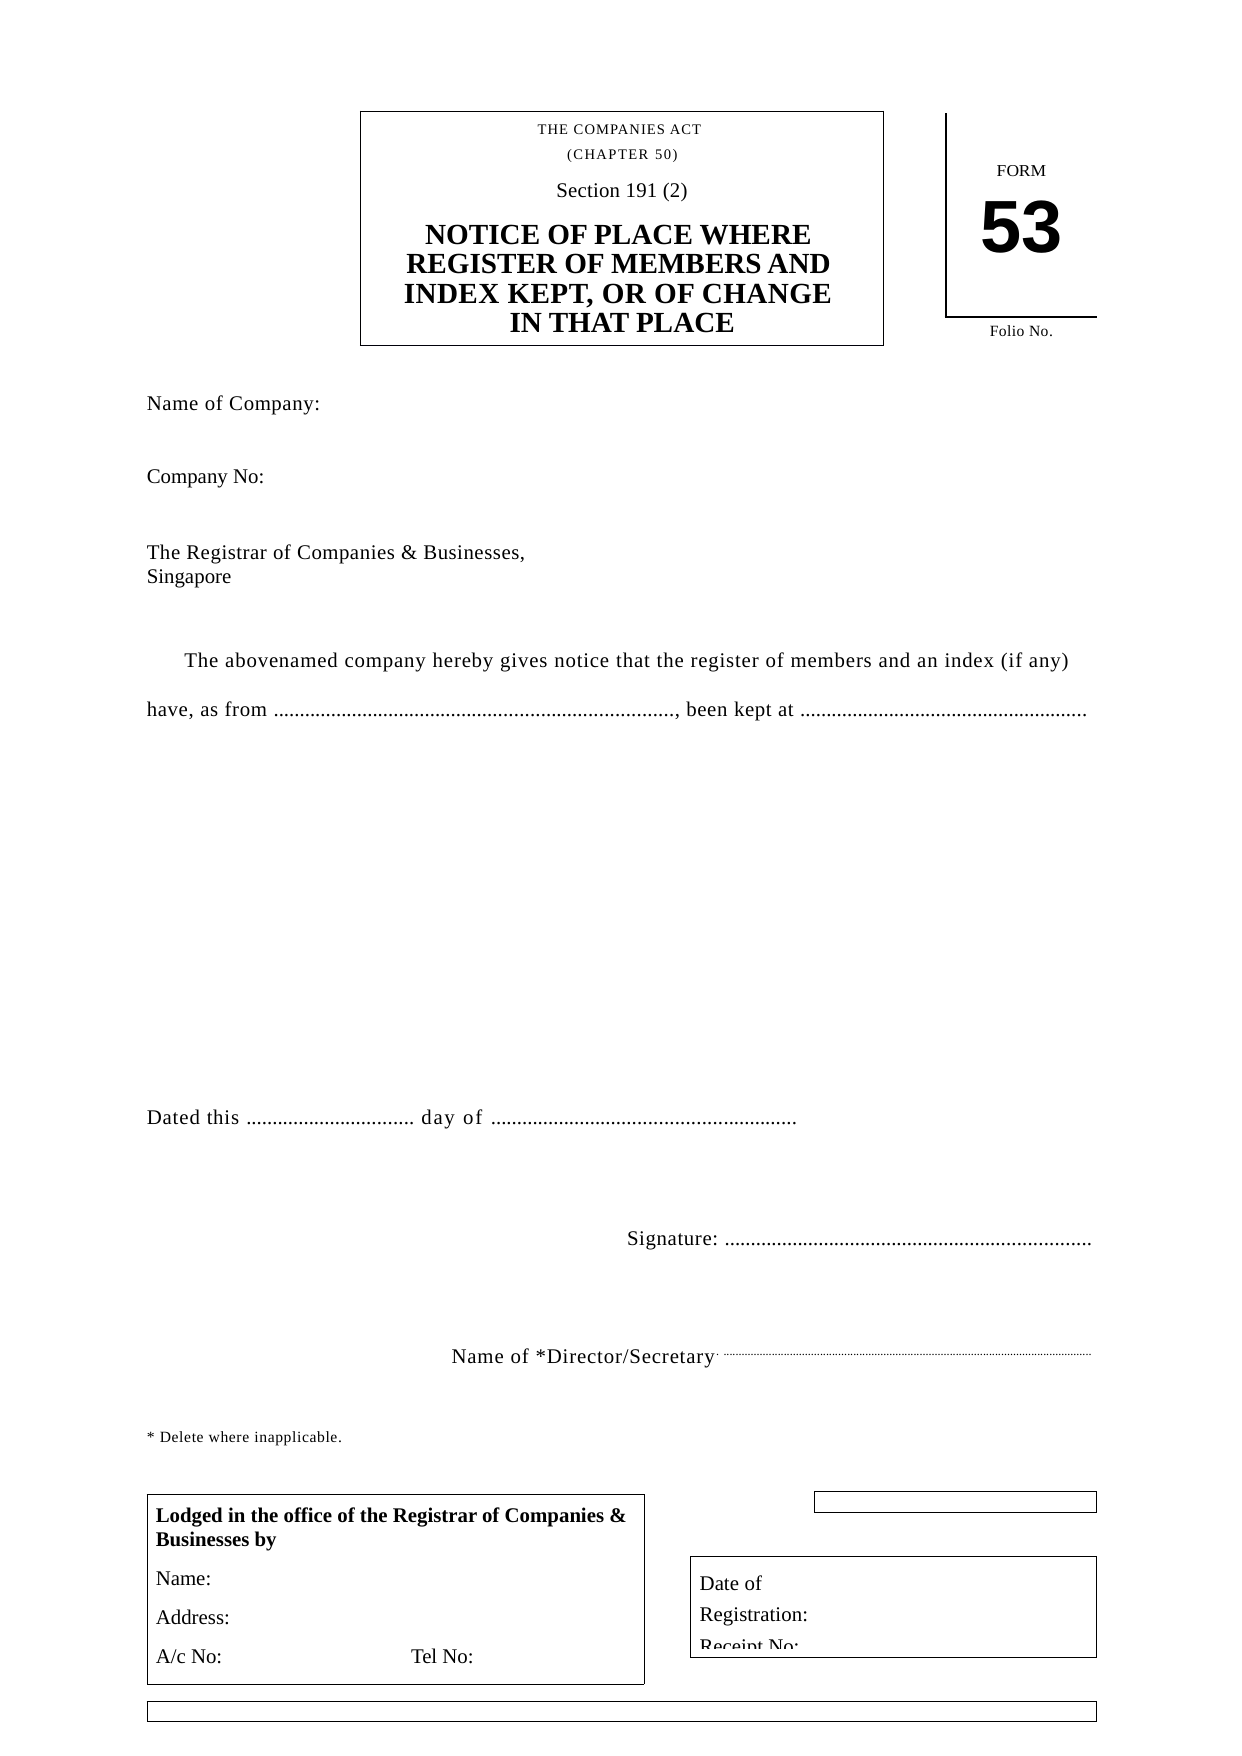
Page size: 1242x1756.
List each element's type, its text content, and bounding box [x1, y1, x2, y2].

text * Delete where inapplicable. [147, 1428, 1103, 1446]
text The abovenamed company hereby gives notice that the register of members and an index (if any) have, as from , been kept at [147, 648, 1103, 721]
text Lodged in the office of the Registrar of Companies & Businesses by [156, 1503, 635, 1551]
text Address: [156, 1605, 635, 1629]
table_cell Folio No. [946, 318, 1097, 345]
text The Registrar of Companies & Businesses, Singapore [147, 540, 555, 588]
table_cell [884, 316, 946, 345]
text Date of Registration: Receipt No: [699, 1565, 870, 1648]
text A/c No: Tel No: [156, 1644, 635, 1668]
table_cell [884, 113, 945, 316]
text Name of Company: [147, 391, 1103, 415]
text Signature: [627, 1226, 1103, 1250]
text Name of *Director/Secretary. [447, 1344, 1103, 1368]
text Name: [156, 1566, 635, 1590]
text Dated this day of [147, 1104, 1103, 1129]
table_cell FORM 53 [947, 113, 1097, 316]
text Company No: [147, 464, 1103, 488]
table_cell THE COMPANIES ACT (CHAPTER 50) Section 191 (2) NOTICE OF PLACE WHERE REGISTER OF MEMBERS AND INDEX KEPT, OR OF CHANGE IN THAT PLACE [361, 113, 883, 345]
